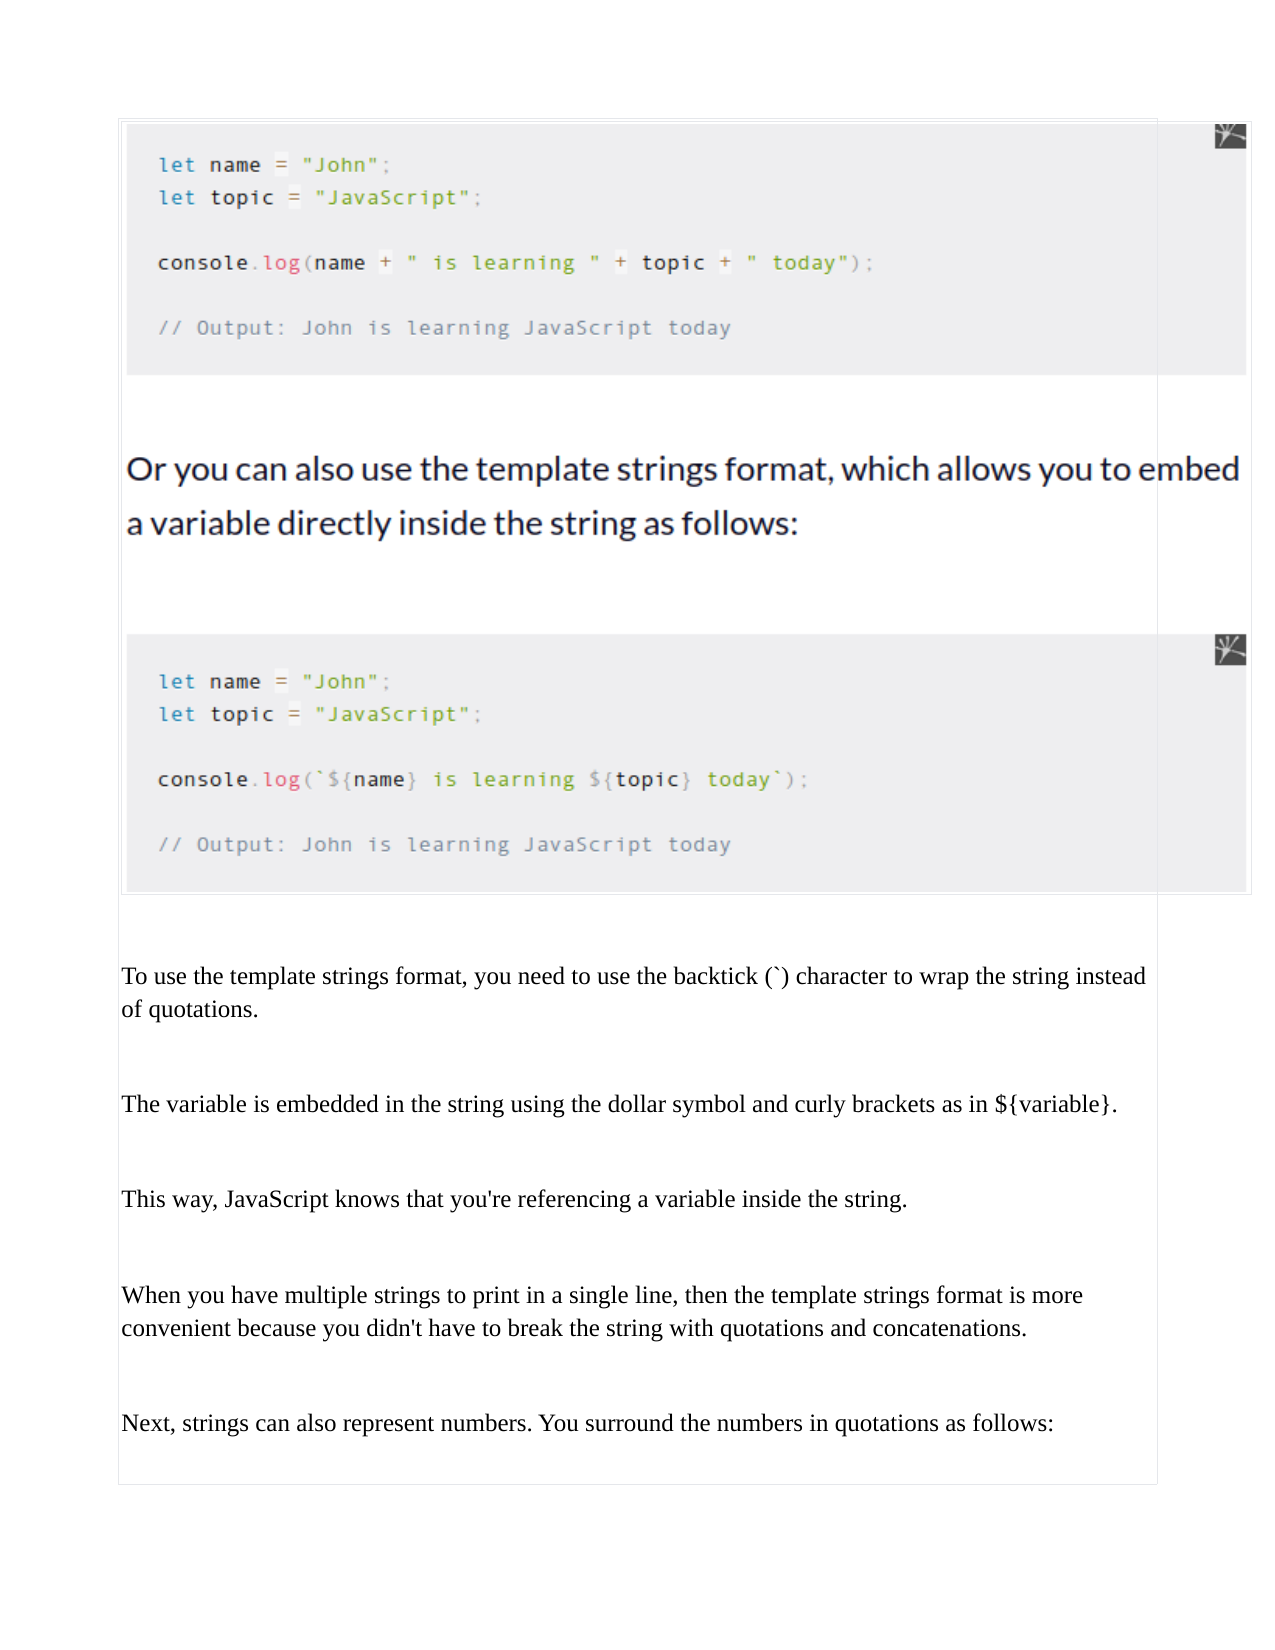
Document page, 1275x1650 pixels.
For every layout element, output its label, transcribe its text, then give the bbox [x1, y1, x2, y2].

text Next, strings can also represent numbers. You surround the numbers in quotations as follows: [119, 1405, 1157, 1437]
text This way, JavaScript knows that you're referencing a variable inside the string. [119, 1181, 1157, 1213]
text The variable is embedded in the string using the dollar symbol and curly brackets as in ${variable}. [119, 1086, 1157, 1118]
text When you have multiple strings to print in a single line, then the template strings format is more convenient because you didn't have to break the string with quotations and concatenations. [119, 1277, 1157, 1341]
picture [1158, 124, 1248, 892]
picture [124, 124, 1157, 892]
text To use the template strings format, you need to use the backtick (`) character to wrap the string instead of quotations. [119, 958, 1157, 1023]
